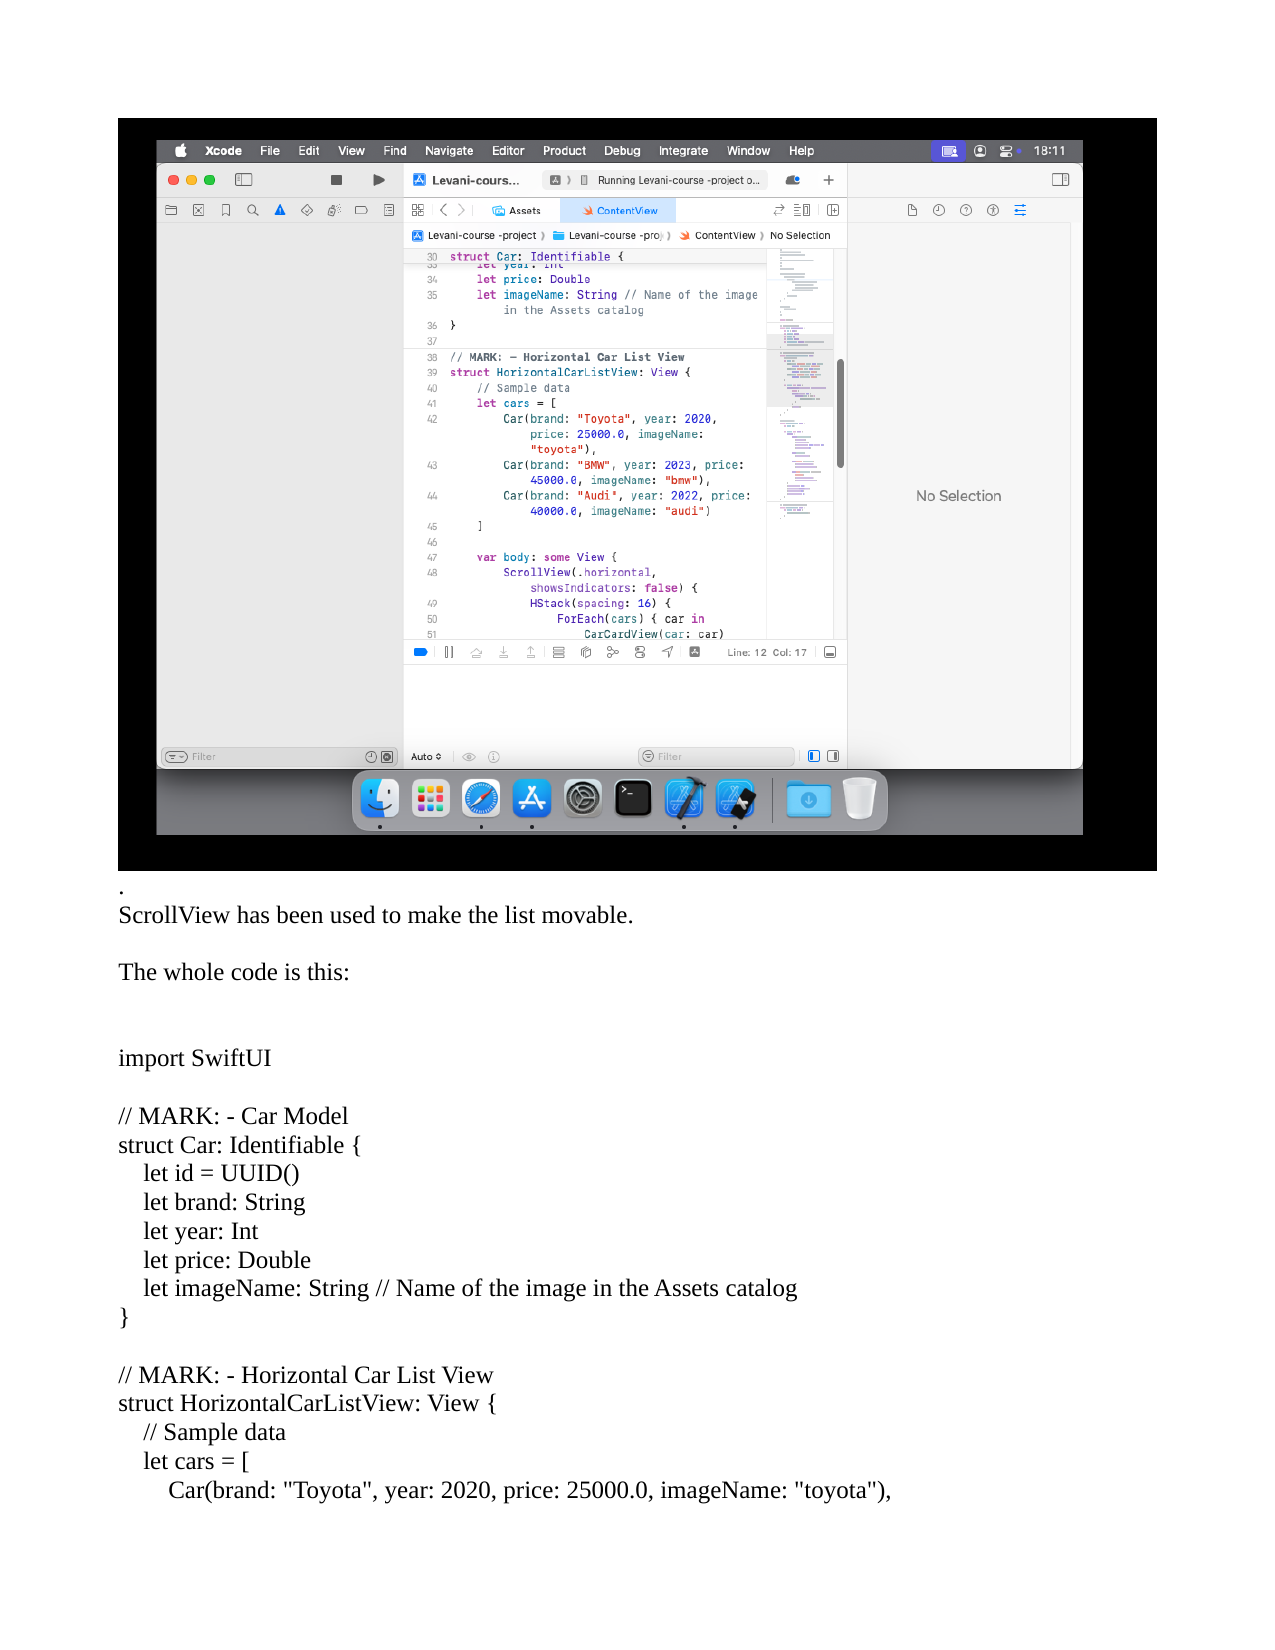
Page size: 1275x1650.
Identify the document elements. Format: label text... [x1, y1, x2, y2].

picture [118, 118, 1157, 871]
text . [118, 871, 1157, 900]
text import SwiftUI [118, 1043, 1157, 1072]
text // MARK: - Horizontal Car List View [118, 1360, 1157, 1388]
text The whole code is this: [118, 957, 1157, 986]
text let price: Double [118, 1245, 1157, 1273]
text let imageName: String // Name of the image in the Assets catalog [118, 1273, 1157, 1302]
text // MARK: - Car Model [118, 1101, 1157, 1130]
text } [118, 1302, 1157, 1331]
text struct Car: Identifiable { [118, 1130, 1157, 1158]
text // Sample data [118, 1417, 1157, 1446]
text let brand: String [118, 1187, 1157, 1216]
text let cars = [ [118, 1446, 1157, 1475]
text let id = UUID() [118, 1158, 1157, 1187]
text Car(brand: "Toyota", year: 2020, price: 25000.0, imageName: "toyota"), [118, 1475, 1157, 1503]
text struct HorizontalCarListView: View { [118, 1388, 1157, 1417]
text let year: Int [118, 1216, 1157, 1245]
text ScrollView has been used to make the list movable. [118, 900, 1157, 928]
